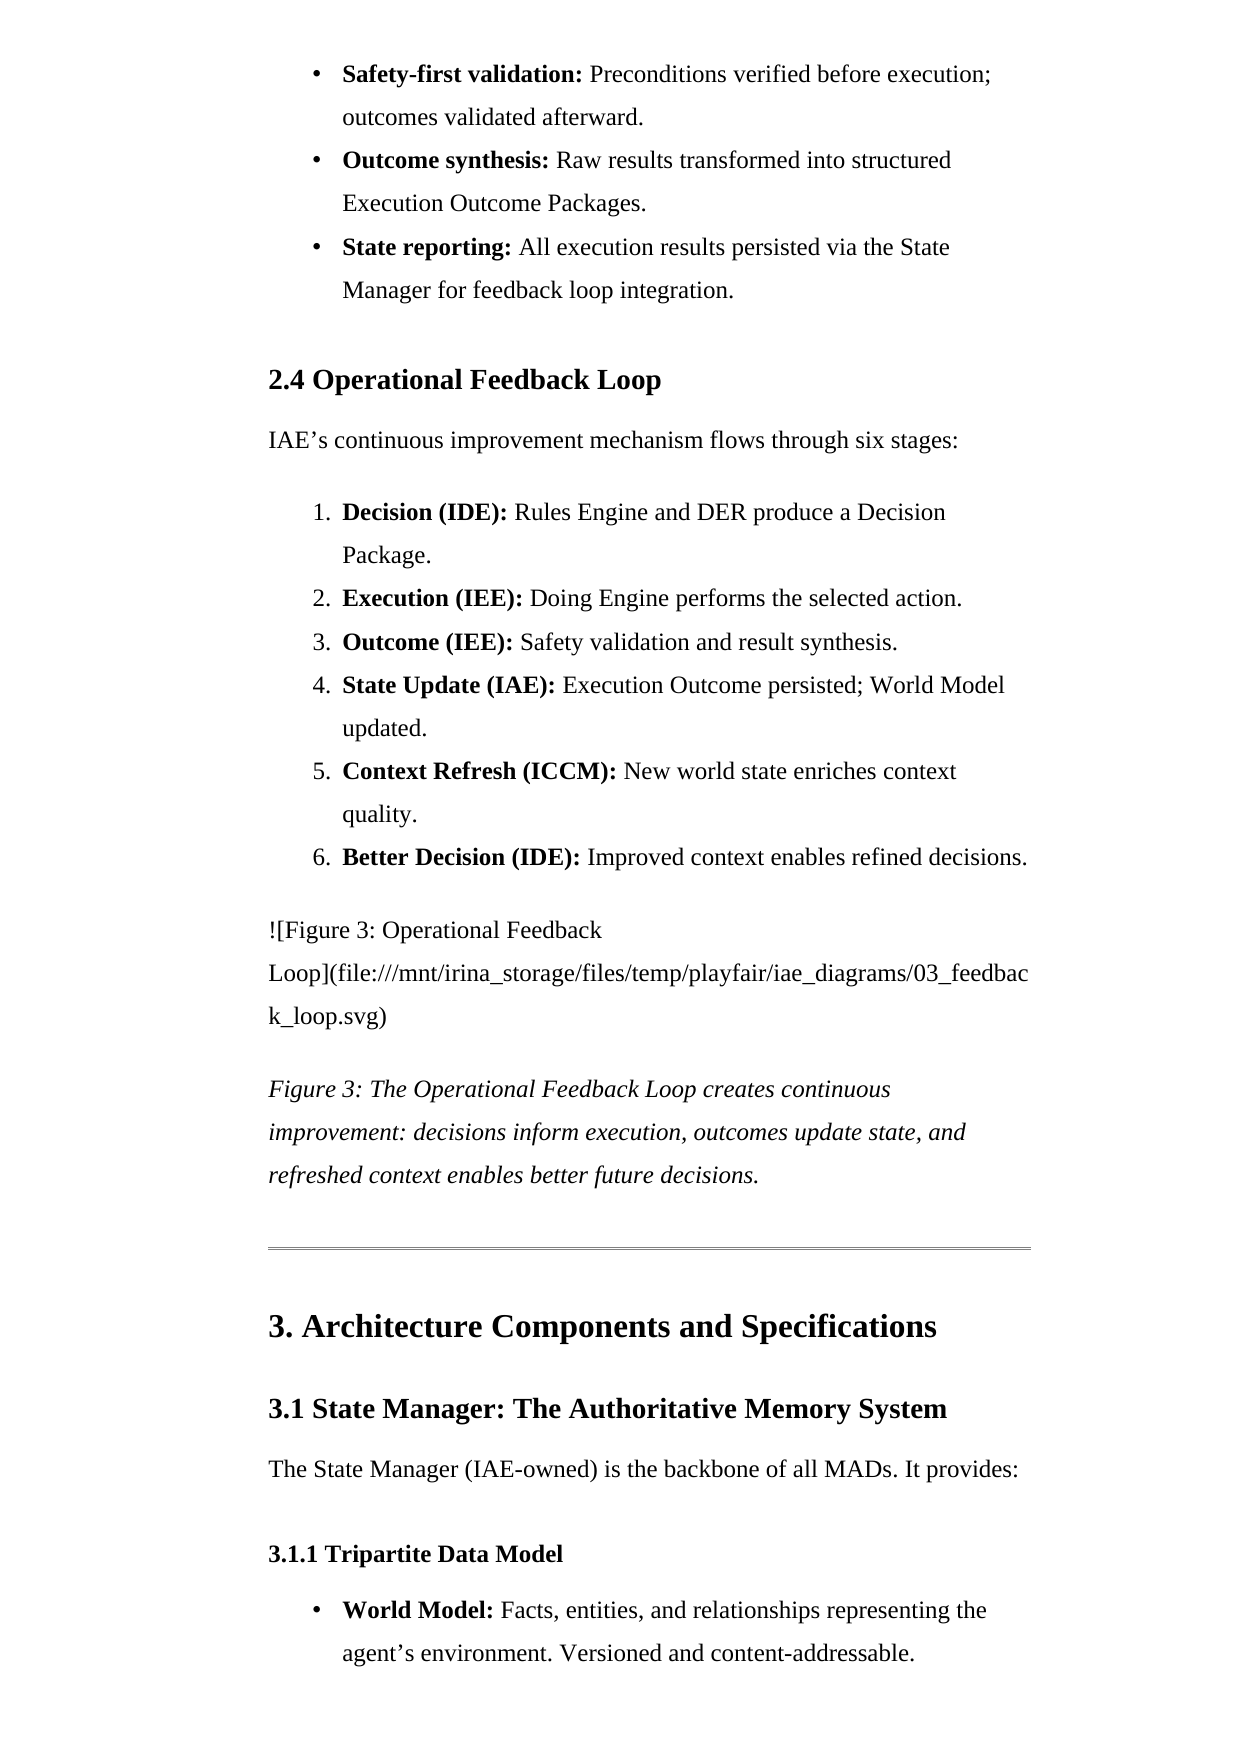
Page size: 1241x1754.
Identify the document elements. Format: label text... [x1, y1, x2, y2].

text IAE’s continuous improvement mechanism flows through six stages: [268, 425, 1031, 453]
subtitle 3.1 State Manager: The Authoritative Memory System [268, 1391, 1031, 1425]
list Context Refresh (ICCM): New world state enriches context quality. [312, 756, 1031, 828]
text ![Figure 3: Operational Feedback Loop](file:///mnt/irina_storage/files/temp/playfair/iae_diagrams/03_feedback_loop.svg) [268, 915, 1031, 1030]
text The State Manager (IAE-owned) is the backbone of all MADs. It provides: [268, 1454, 1031, 1483]
subtitle 3. Architecture Components and Specifications [268, 1307, 1031, 1345]
list World Model: Facts, entities, and relationships representing the agent’s environment. Versioned and content-addressable. [312, 1595, 1031, 1667]
list Better Decision (IDE): Improved context enables refined decisions. [312, 842, 1031, 871]
list Safety-first validation: Preconditions verified before execution; outcomes validated afterward. [312, 59, 1031, 131]
list Execution (IEE): Doing Engine performs the selected action. [312, 583, 1031, 612]
subtitle 3.1.1 Tripartite Data Model [268, 1539, 1031, 1568]
list Outcome (IEE): Safety validation and result synthesis. [312, 627, 1031, 655]
list Outcome synthesis: Raw results transformed into structured Execution Outcome Packages. [312, 145, 1031, 217]
subtitle 2.4 Operational Feedback Loop [268, 362, 1031, 395]
list State Update (IAE): Execution Outcome persisted; World Model updated. [312, 670, 1031, 742]
list State reporting: All execution results persisted via the State Manager for feedback loop integration. [312, 232, 1031, 303]
list Decision (IDE): Rules Engine and DER produce a Decision Package. [312, 497, 1031, 569]
text Figure 3: The Operational Feedback Loop creates continuous improvement: decisions inform execution, outcomes update state, and refreshed context enables better future decisions. [268, 1074, 1031, 1189]
